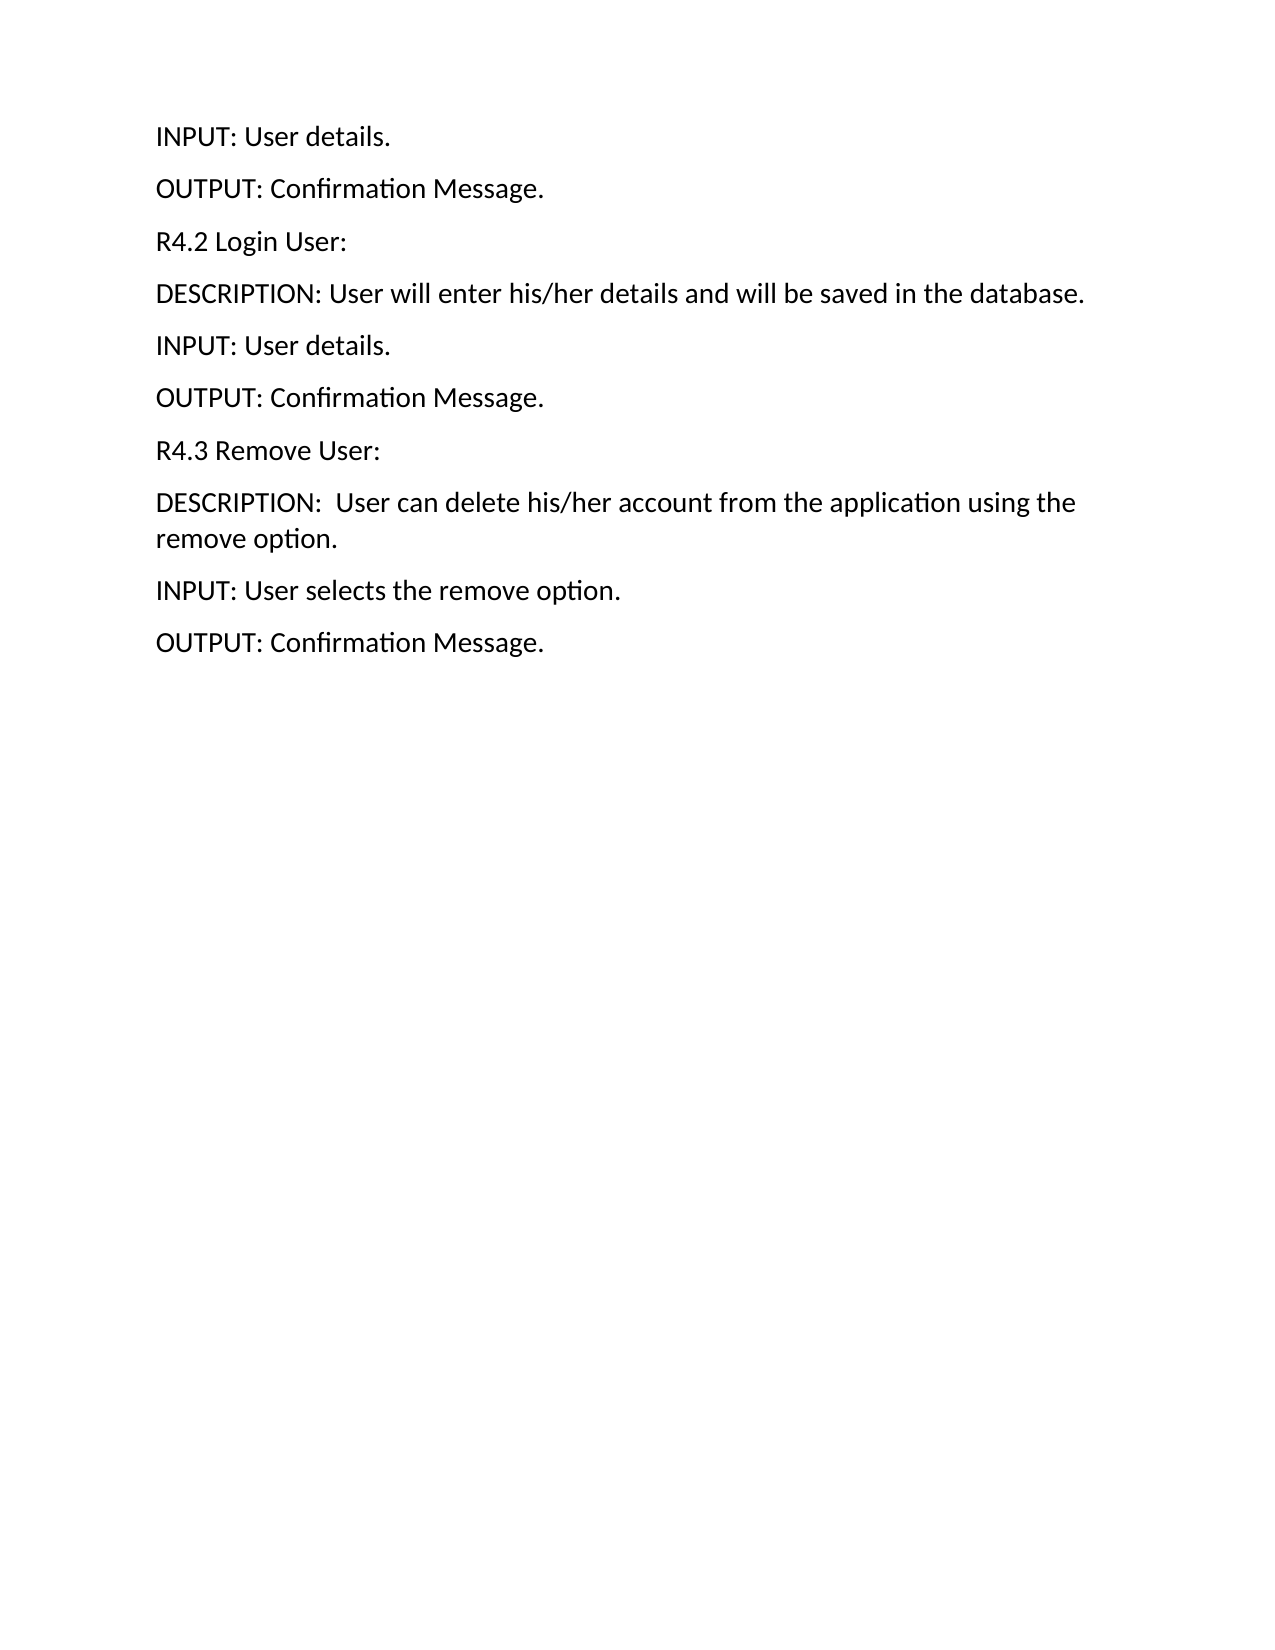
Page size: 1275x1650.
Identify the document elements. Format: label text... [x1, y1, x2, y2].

text OUTPUT: Confirmation Message. [156, 379, 1157, 415]
text INPUT: User details. [156, 118, 1157, 154]
text DESCRIPTION: User can delete his/her account from the application using the remove option. [156, 484, 1157, 555]
text INPUT: User details. [156, 327, 1157, 363]
text INPUT: User selects the remove option. [156, 572, 1157, 608]
text R4.2 Login User: [156, 223, 1157, 258]
text OUTPUT: Confirmation Message. [156, 624, 1157, 660]
text DESCRIPTION: User will enter his/her details and will be saved in the database. [156, 275, 1157, 311]
text OUTPUT: Confirmation Message. [156, 170, 1157, 206]
text R4.3 Remove User: [156, 432, 1157, 467]
